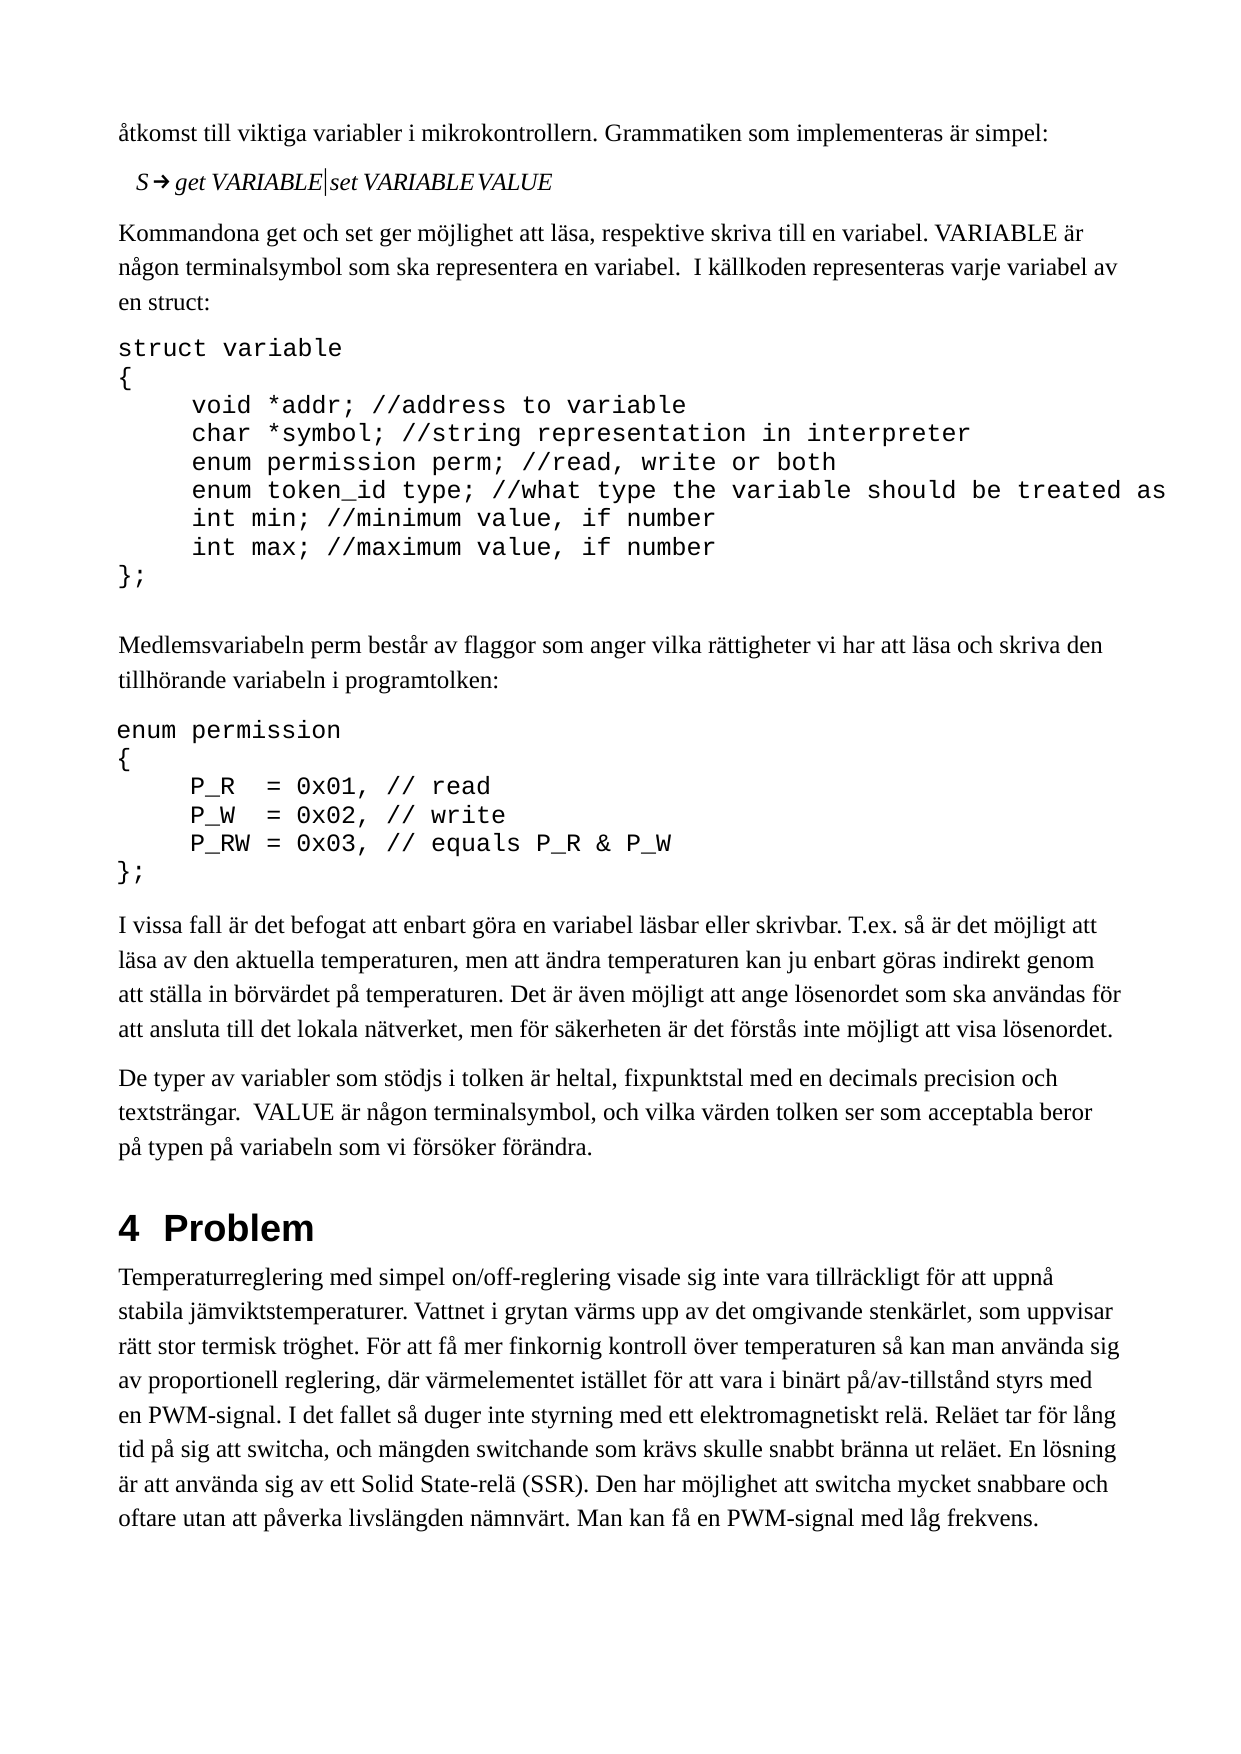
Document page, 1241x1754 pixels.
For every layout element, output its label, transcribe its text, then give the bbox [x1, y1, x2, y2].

text De typer av variabler som stödjs i tolken är heltal, fixpunktstal med en decimals precision och textsträngar. VALUE är någon terminalsymbol, och vilka värden tolken ser som acceptabla beror på typen på variabeln som vi försöker förändra. [118, 1063, 1122, 1160]
text I vissa fall är det befogat att enbart göra en variabel läsbar eller skrivbar. T.ex. så är det möjligt att läsa av den aktuella temperaturen, men att ändra temperaturen kan ju enbart göras indirekt genom att ställa in börvärdet på temperaturen. Det är även möjligt att ange lösenordet som ska användas för att ansluta till det lokala nätverket, men för säkerheten är det förstås inte möjligt att visa lösenordet. [118, 910, 1122, 1042]
text Temperaturreglering med simpel on/off-reglering visade sig inte vara tillräckligt för att uppnå stabila jämviktstemperaturer. Vattnet i grytan värms upp av det omgivande stenkärlet, som uppvisar rätt stor termisk tröghet. För att få mer finkornig kontroll över temperaturen så kan man använda sig av proportionell reglering, där värmelementet istället för att vara i binärt på/av-tillstånd styrs med en PWM-signal. I det fallet så duger inte styrning med ett elektromagnetiskt relä. Reläet tar för lång tid på sig att switcha, och mängden switchande som krävs skulle snabbt bränna ut reläet. En lösning är att använda sig av ett Solid State-relä (SSR). Den har möjlighet att switcha mycket snabbare och oftare utan att påverka livslängden nämnvärt. Man kan få en PWM-signal med låg frekvens. [118, 1262, 1122, 1532]
text Medlemsvariabeln perm består av flaggor som anger vilka rättigheter vi har att läsa och skriva den tillhörande variabeln i programtolken: [118, 630, 1122, 694]
text åtkomst till viktiga variabler i mikrokontrollern. Grammatiken som implementeras är simpel: [118, 118, 1122, 147]
subtitle Problem [118, 1206, 1122, 1249]
text Kommandona get och set ger möjlighet att läsa, respektive skriva till en variabel. VARIABLE är någon terminalsymbol som ska representera en variabel. I källkoden representeras varje variabel av en struct: [118, 218, 1122, 316]
